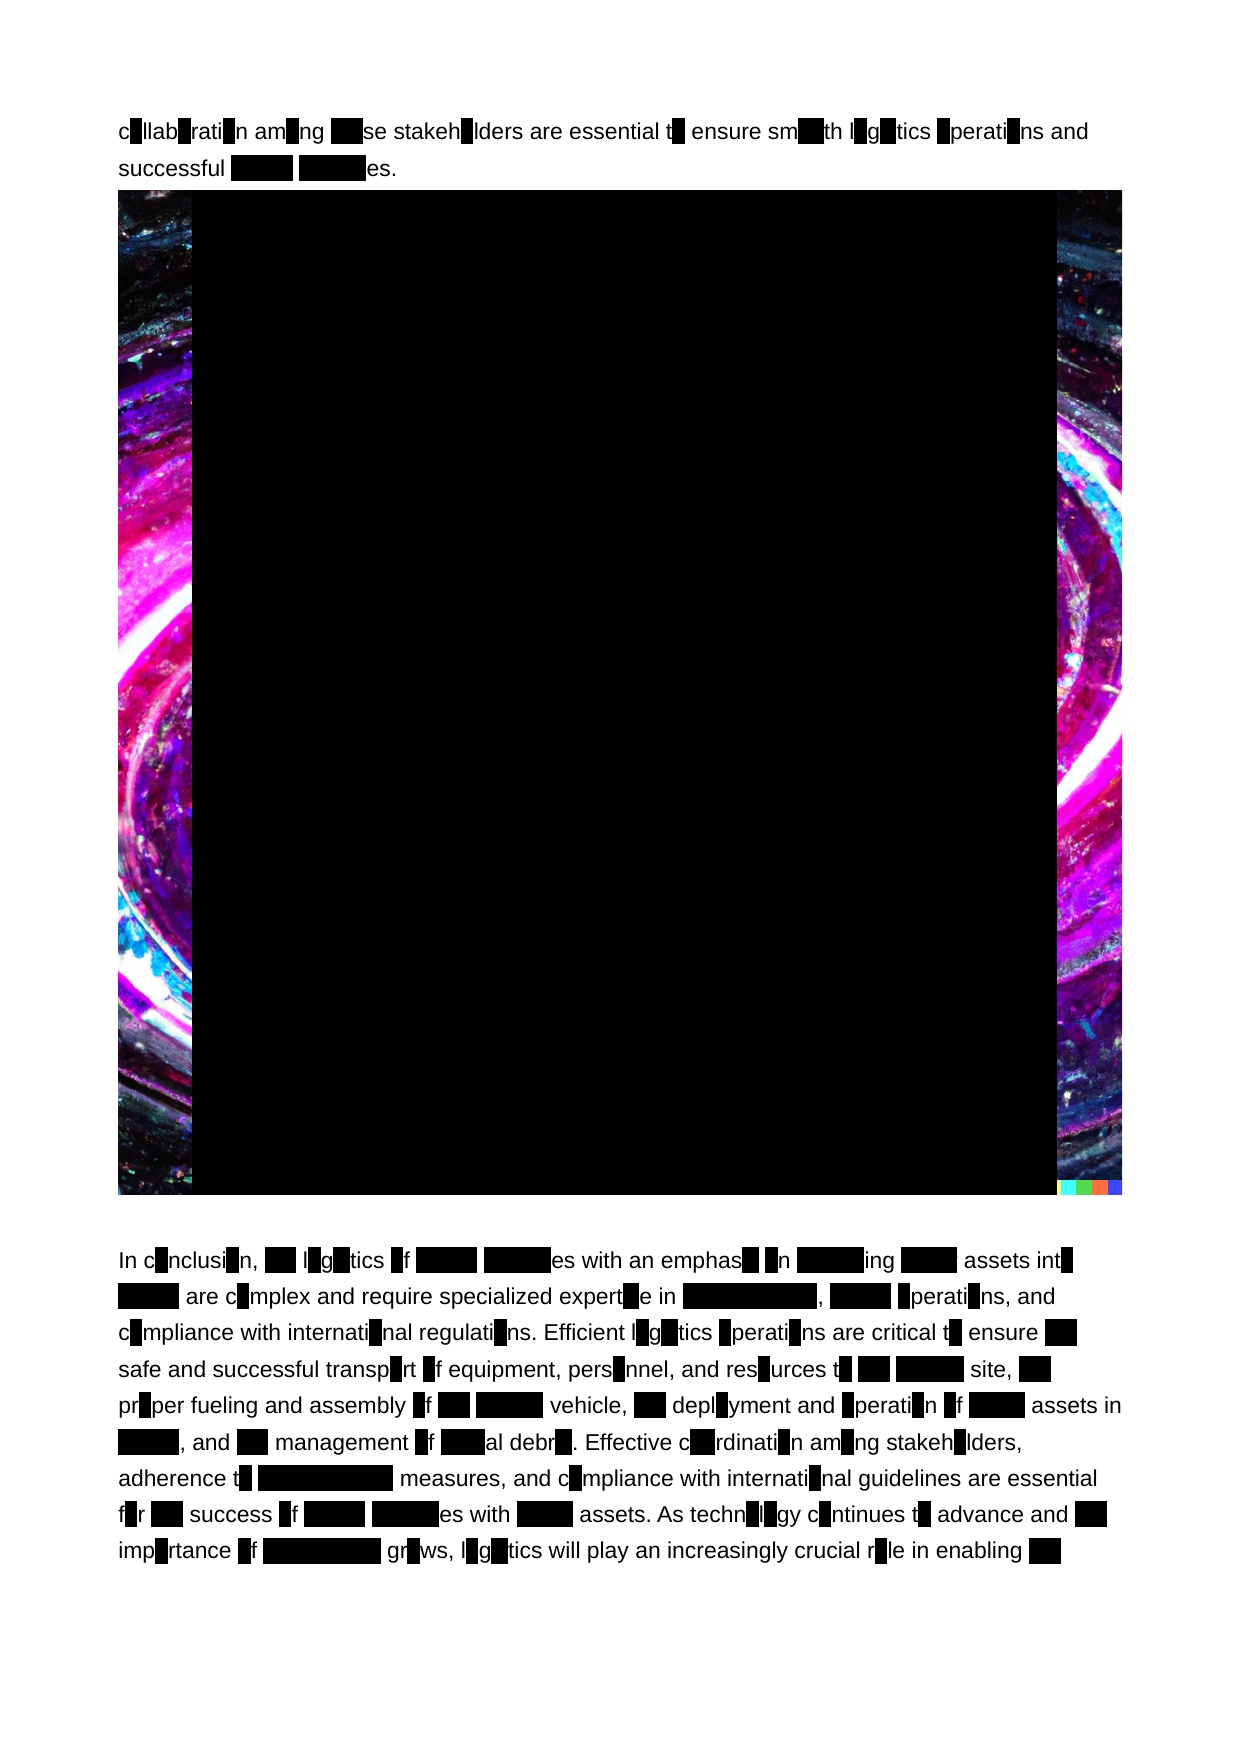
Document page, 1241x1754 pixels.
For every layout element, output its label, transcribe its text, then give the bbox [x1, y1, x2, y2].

picture [118, 190, 1123, 1195]
text In conclusion, the logistics of space launches with an emphasis on launching cyber assets into space are complex and require specialized expertise in cybersecurity, space operations, and compliance with international regulations. Efficient logistics operations are critical to ensure the safe and successful transport of equipment, personnel, and resources to the launch site, the proper fueling and assembly of the launch vehicle, the deployment and operation of cyber assets in space, and the management of orbital debris. Effective coordination among stakeholders, adherence to cybersecurity measures, and compliance with international guidelines are essential for the success of space launches with cyber assets. As technology continues to advance and the importance of cyberspace grows, logistics will play an increasingly crucial role in enabling the [118, 1247, 1122, 1564]
text collaboration among these stakeholders are essential to ensure smooth logistics operations and successful space launches. [118, 118, 1122, 181]
